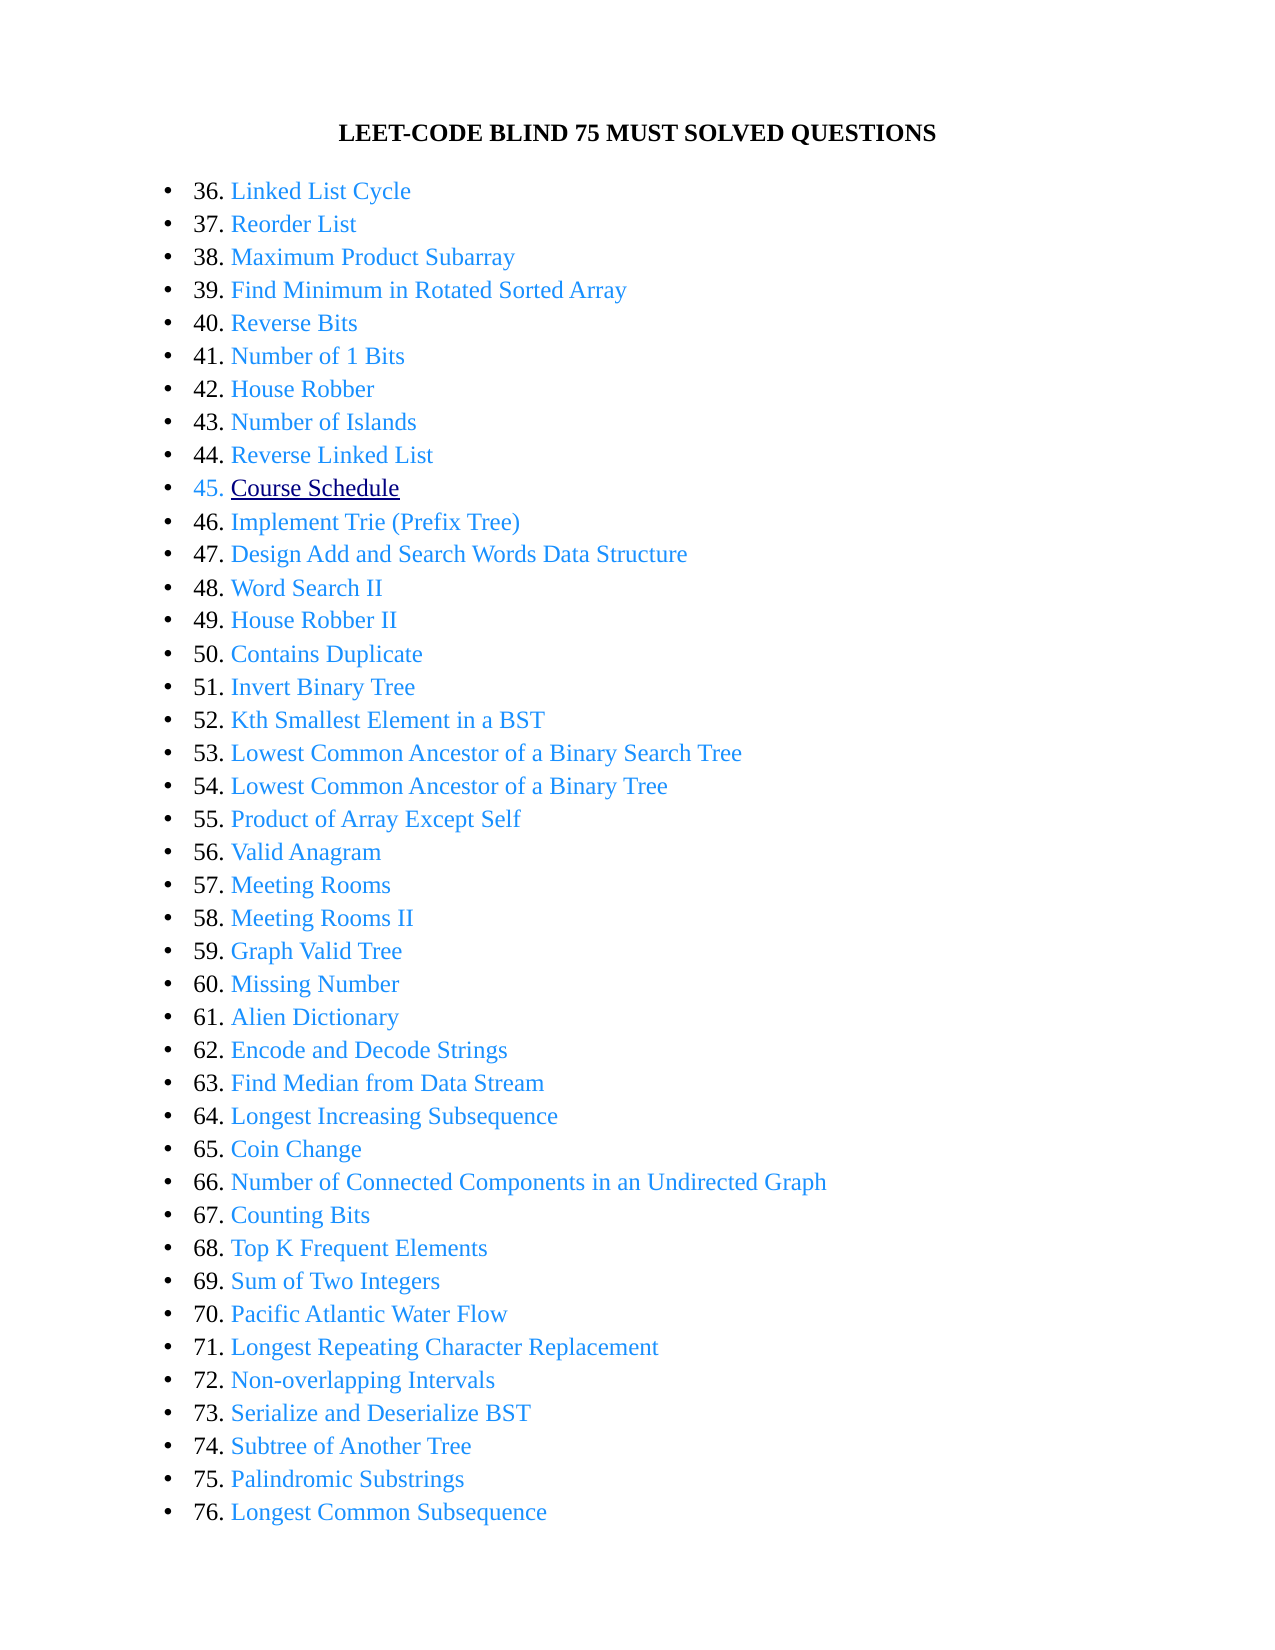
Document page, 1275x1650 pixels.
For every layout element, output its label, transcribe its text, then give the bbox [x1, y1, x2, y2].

list 43. Number of Islands [164, 407, 1144, 436]
list 76. Longest Common Subsequence [164, 1497, 1144, 1526]
list 62. Encode and Decode Strings [164, 1035, 1144, 1064]
list 63. Find Median from Data Stream [164, 1068, 1144, 1097]
list 66. Number of Connected Components in an Undirected Graph [164, 1167, 1144, 1196]
list 49. House Robber II [164, 606, 1144, 634]
list 40. Reverse Bits [164, 308, 1144, 337]
list 44. Reverse Linked List [164, 441, 1144, 469]
list 47. Design Add and Search Words Data Structure [164, 539, 1144, 568]
list 69. Sum of Two Integers [164, 1266, 1144, 1295]
list 51. Invert Binary Tree [164, 672, 1144, 700]
list 64. Longest Increasing Subsequence [164, 1101, 1144, 1130]
list 68. Top K Frequent Elements [164, 1233, 1144, 1262]
list 36. Linked List Cycle [164, 176, 1144, 205]
list 75. Palindromic Substrings [164, 1464, 1144, 1493]
list 52. Kth Smallest Element in a BST [164, 705, 1144, 733]
list 65. Coin Change [164, 1134, 1144, 1163]
list 67. Counting Bits [164, 1200, 1144, 1229]
list 54. Lowest Common Ancestor of a Binary Tree [164, 771, 1144, 799]
list 71. Longest Repeating Character Replacement [164, 1332, 1144, 1361]
list 58. Meeting Rooms II [164, 903, 1144, 932]
list 37. Reorder List [164, 209, 1144, 238]
list 48. Word Search II [164, 573, 1144, 601]
list 57. Meeting Rooms [164, 870, 1144, 898]
list 38. Maximum Product Subarray [164, 242, 1144, 271]
list 70. Pacific Atlantic Water Flow [164, 1299, 1144, 1328]
list 61. Alien Dictionary [164, 1002, 1144, 1031]
list 60. Missing Number [164, 969, 1144, 998]
list 46. Implement Trie (Prefix Tree) [164, 507, 1144, 535]
list 73. Serialize and Deserialize BST [164, 1398, 1144, 1427]
list 45. Course Schedule [164, 473, 1144, 502]
list 59. Graph Valid Tree [164, 936, 1144, 964]
list 55. Product of Array Except Self [164, 804, 1144, 832]
list 42. House Robber [164, 374, 1144, 403]
list 53. Lowest Common Ancestor of a Binary Search Tree [164, 738, 1144, 766]
list 41. Number of 1 Bits [164, 341, 1144, 370]
list 56. Valid Anagram [164, 837, 1144, 866]
list 72. Non-overlapping Intervals [164, 1365, 1144, 1394]
list 39. Find Minimum in Rotated Sorted Array [164, 275, 1144, 304]
list 74. Subtree of Another Tree [164, 1431, 1144, 1460]
list 50. Contains Duplicate [164, 639, 1144, 667]
